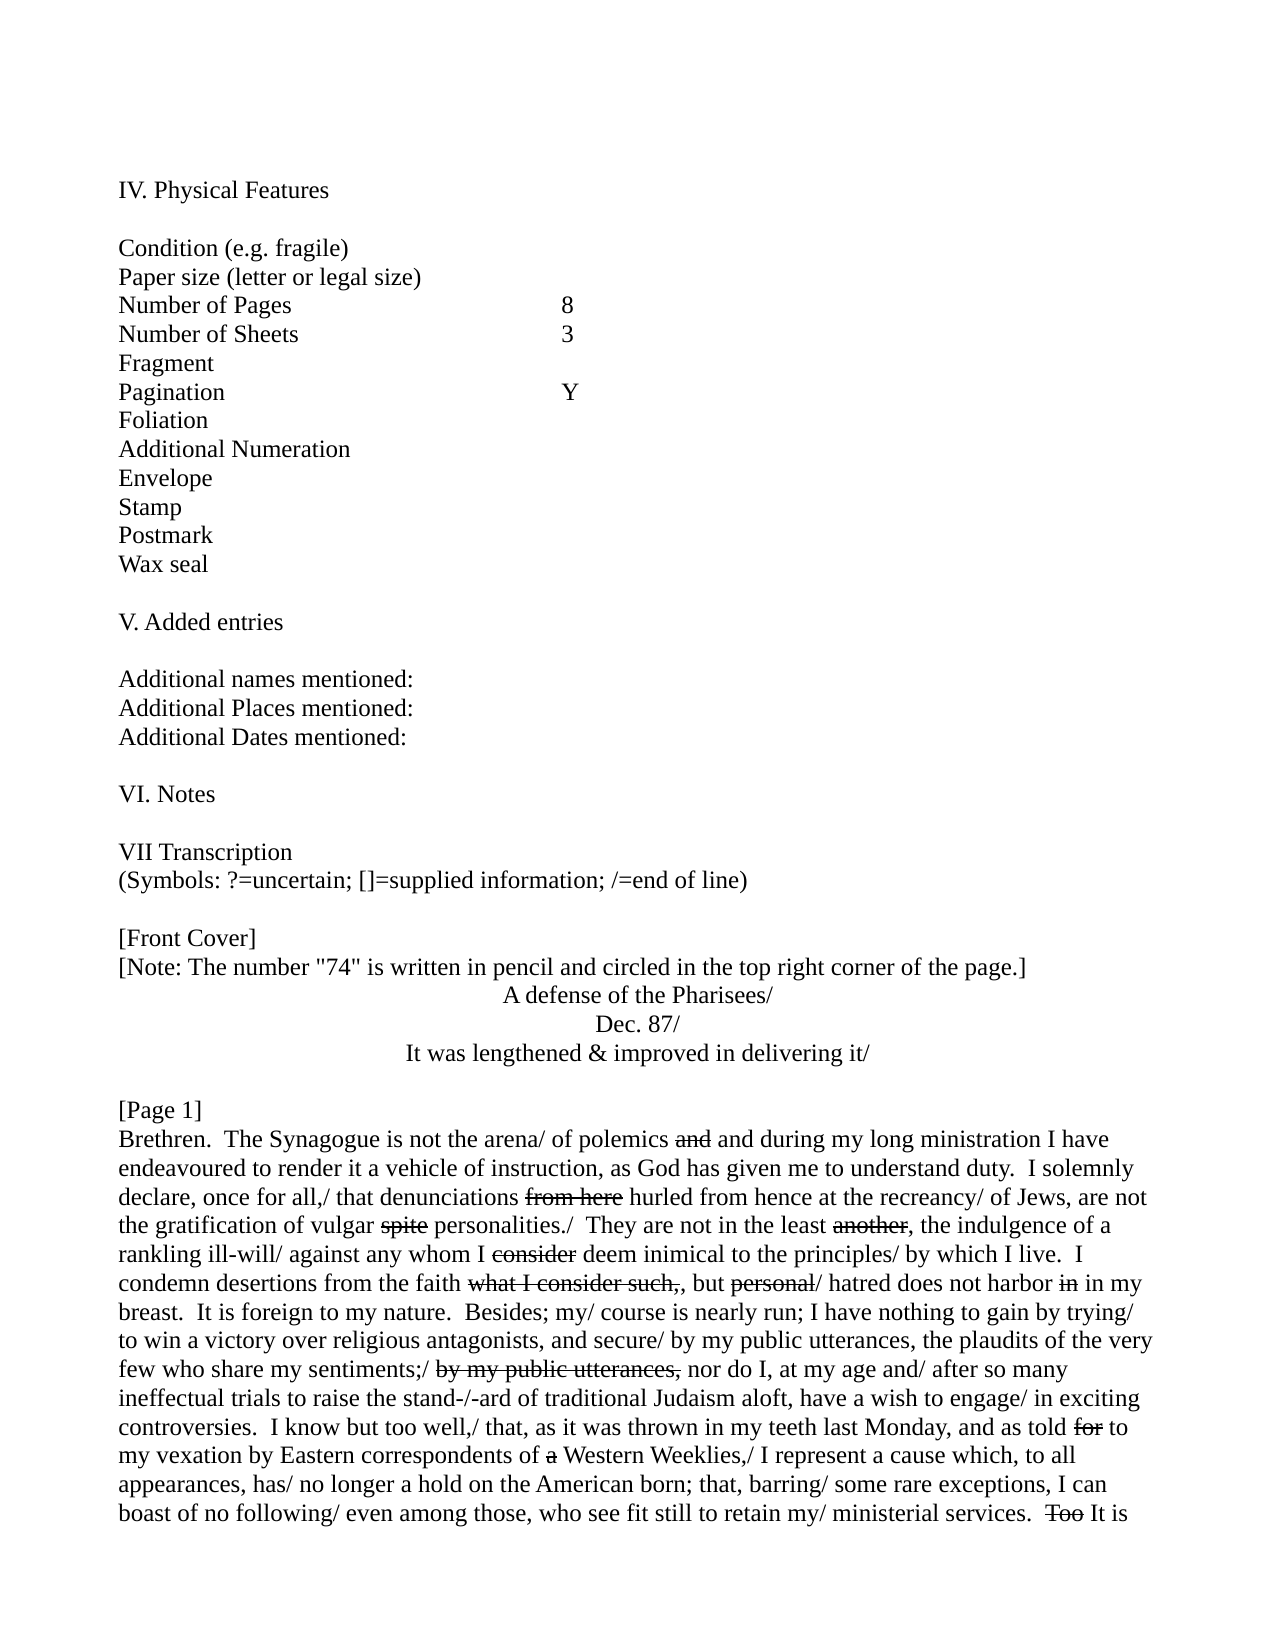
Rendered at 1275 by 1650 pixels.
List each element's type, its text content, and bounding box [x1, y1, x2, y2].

text Envelope [118, 463, 1157, 492]
text IV. Physical Features [118, 176, 1157, 204]
text [Front Cover] [118, 923, 1157, 952]
text Postma rk [118, 521, 1157, 549]
text Stamp [118, 492, 1157, 521]
text Additional Places mentioned: [118, 693, 1157, 722]
text Additional names mentioned: [118, 664, 1157, 693]
text [Note: The number "74" is written in pencil and circled in the top right corner of the page.] [118, 952, 1157, 981]
text Condition (e.g. fragile) [118, 233, 1157, 262]
text Additional Numeration [118, 434, 1157, 463]
text Dec. 87/ [118, 1009, 1157, 1038]
text A defense of the Pharisees/ [118, 981, 1157, 1009]
text Fragment [118, 348, 1157, 377]
text Wax seal [118, 549, 1157, 578]
text Paper size (letter or legal size) [118, 262, 1157, 291]
text Foliation [118, 406, 1157, 434]
text Additional Dates mentioned: [118, 722, 1157, 751]
text VI. Notes [118, 779, 1157, 808]
text (Symbols: ?=uncertain; []=supplied information; /=end of line) [118, 866, 1157, 894]
text [Page 1] [118, 1096, 1157, 1124]
text Number of Pages 8 [118, 291, 1157, 319]
text Number of Sheets 3 [118, 319, 1157, 348]
text V. Added entries [118, 607, 1157, 636]
text Brethren. The Synagogue is not the arena/ of polemics and and during my long ministration I have endeavoured to render it a vehicle of instruction, as God has given me to understand duty. I solemnly declare, once for all,/ that denunciations from here hurled from hence at the recreancy/ of Jews, are not the gratification of vulgar spite personalities./ They are not in the least another, the indulgence of a rankling ill-will/ against any whom I consider deem inimical to the principles/ by which I live. I condemn desertions from the faith what I consider such,, but personal/ hatred does not harbor in in my breast. It is foreign to my nature. Besides; my/ course is nearly run; I have nothing to gain by trying/ to win a victory over religious antagonists, and secure/ by my public utterances, the plaudits of the very few who share my sentiments;/ by my public utterances, nor do I, at my age and/ after so many ineffectual trials to raise the stand-/-ard of traditional Judaism aloft, have a wish to engage/ in exciting controversies. I know but too well,/ that, as it was thrown in my teeth last Monday, and as told for to my vexation by Eastern correspondents of a Western Weeklies,/ I represent a cause which, to all appearances, has/ no longer a hold on the American born; that, barring/ some rare exceptions, I can boast of no following/ even among those, who see fit still to retain my/ ministerial services. Too It is [118, 1124, 1157, 1527]
text VII Transcription [118, 837, 1157, 866]
text It was lengthened & improved in delivering it/ [118, 1038, 1157, 1067]
text Pagination Y [118, 377, 1157, 406]
